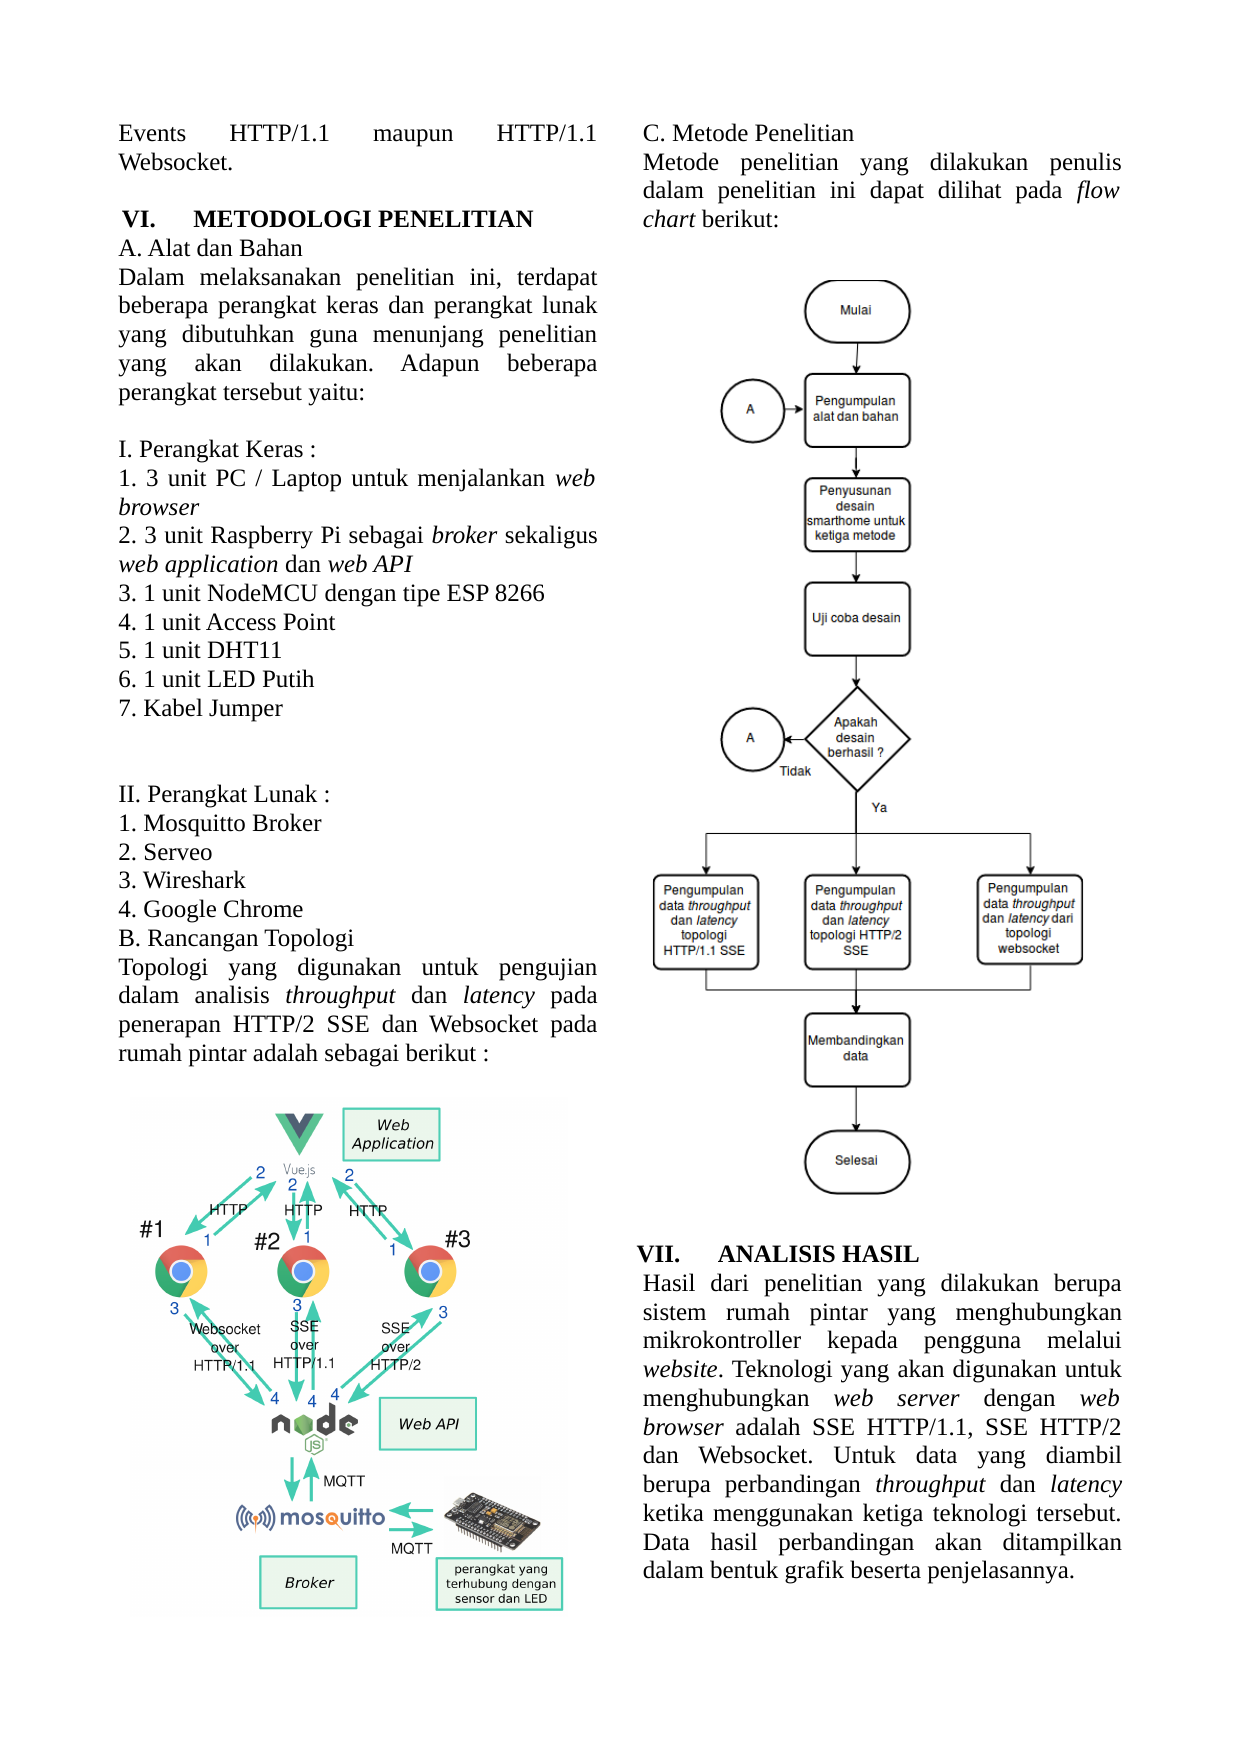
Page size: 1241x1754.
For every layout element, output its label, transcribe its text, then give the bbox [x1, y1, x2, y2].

picture [652, 280, 1084, 1195]
text I. Perangkat Keras : [118, 434, 598, 463]
text 5. 1 unit DHT11 [118, 636, 598, 664]
text 6. 1 unit LED Putih [118, 664, 598, 693]
picture [129, 1097, 569, 1617]
text 3. 1 unit NodeMCU dengan tipe ESP 8266 [118, 578, 598, 607]
text 2. Serveo [118, 837, 598, 866]
text 4. Google Chrome [118, 894, 598, 923]
text II. Perangkat Lunak : [118, 779, 598, 808]
text Events HTTP/1.1 maupun HTTP/1.1 Websocket. [118, 118, 598, 176]
text Dalam melaksanakan penelitian ini, terdapat beberapa perangkat keras dan perangkat lunak yang dibutuhkan guna menunjang penelitian yang akan dilakukan. Adapun beberapa perangkat tersebut yaitu: [118, 262, 598, 406]
text Hasil dari penelitian yang dilakukan berupa sistem rumah pintar yang menghubungkan mikrokontroller kepada pengguna melalui website. Teknologi yang akan digunakan untuk menghubungkan web server dengan web browser adalah SSE HTTP/1.1, SSE HTTP/2 dan Websocket. Untuk data yang diambil berupa perbandingan throughput dan latency ketika menggunakan ketiga teknologi tersebut. Data hasil perbandingan akan ditampilkan dalam bentuk grafik beserta penjelasannya. [643, 1268, 1122, 1584]
text B. Rancangan Topologi [118, 923, 598, 952]
text Topologi yang digunakan untuk pengujian dalam analisis throughput dan latency pada penerapan HTTP/2 SSE dan Websocket pada rumah pintar adalah sebagai berikut : [118, 952, 598, 1067]
text 2. 3 unit Raspberry Pi sebagai broker sekaligus web application dan web API [118, 521, 598, 578]
text 1. Mosquitto Broker [118, 808, 598, 837]
text 7. Kabel Jumper [118, 693, 598, 722]
list METODOLOGI PENELITIAN [156, 204, 598, 233]
text 1. 3 unit PC / Laptop untuk menjalankan web browser [118, 463, 598, 521]
text 4. 1 unit Access Point [118, 607, 598, 636]
text A. Alat dan Bahan [118, 233, 598, 262]
list ANALISIS HASIL [680, 1239, 1122, 1268]
text Metode penelitian yang dilakukan penulis dalam penelitian ini dapat dilihat pada flow chart berikut: [643, 147, 1122, 233]
text 3. Wireshark [118, 866, 598, 894]
text C. Metode Penelitian [643, 118, 1122, 147]
